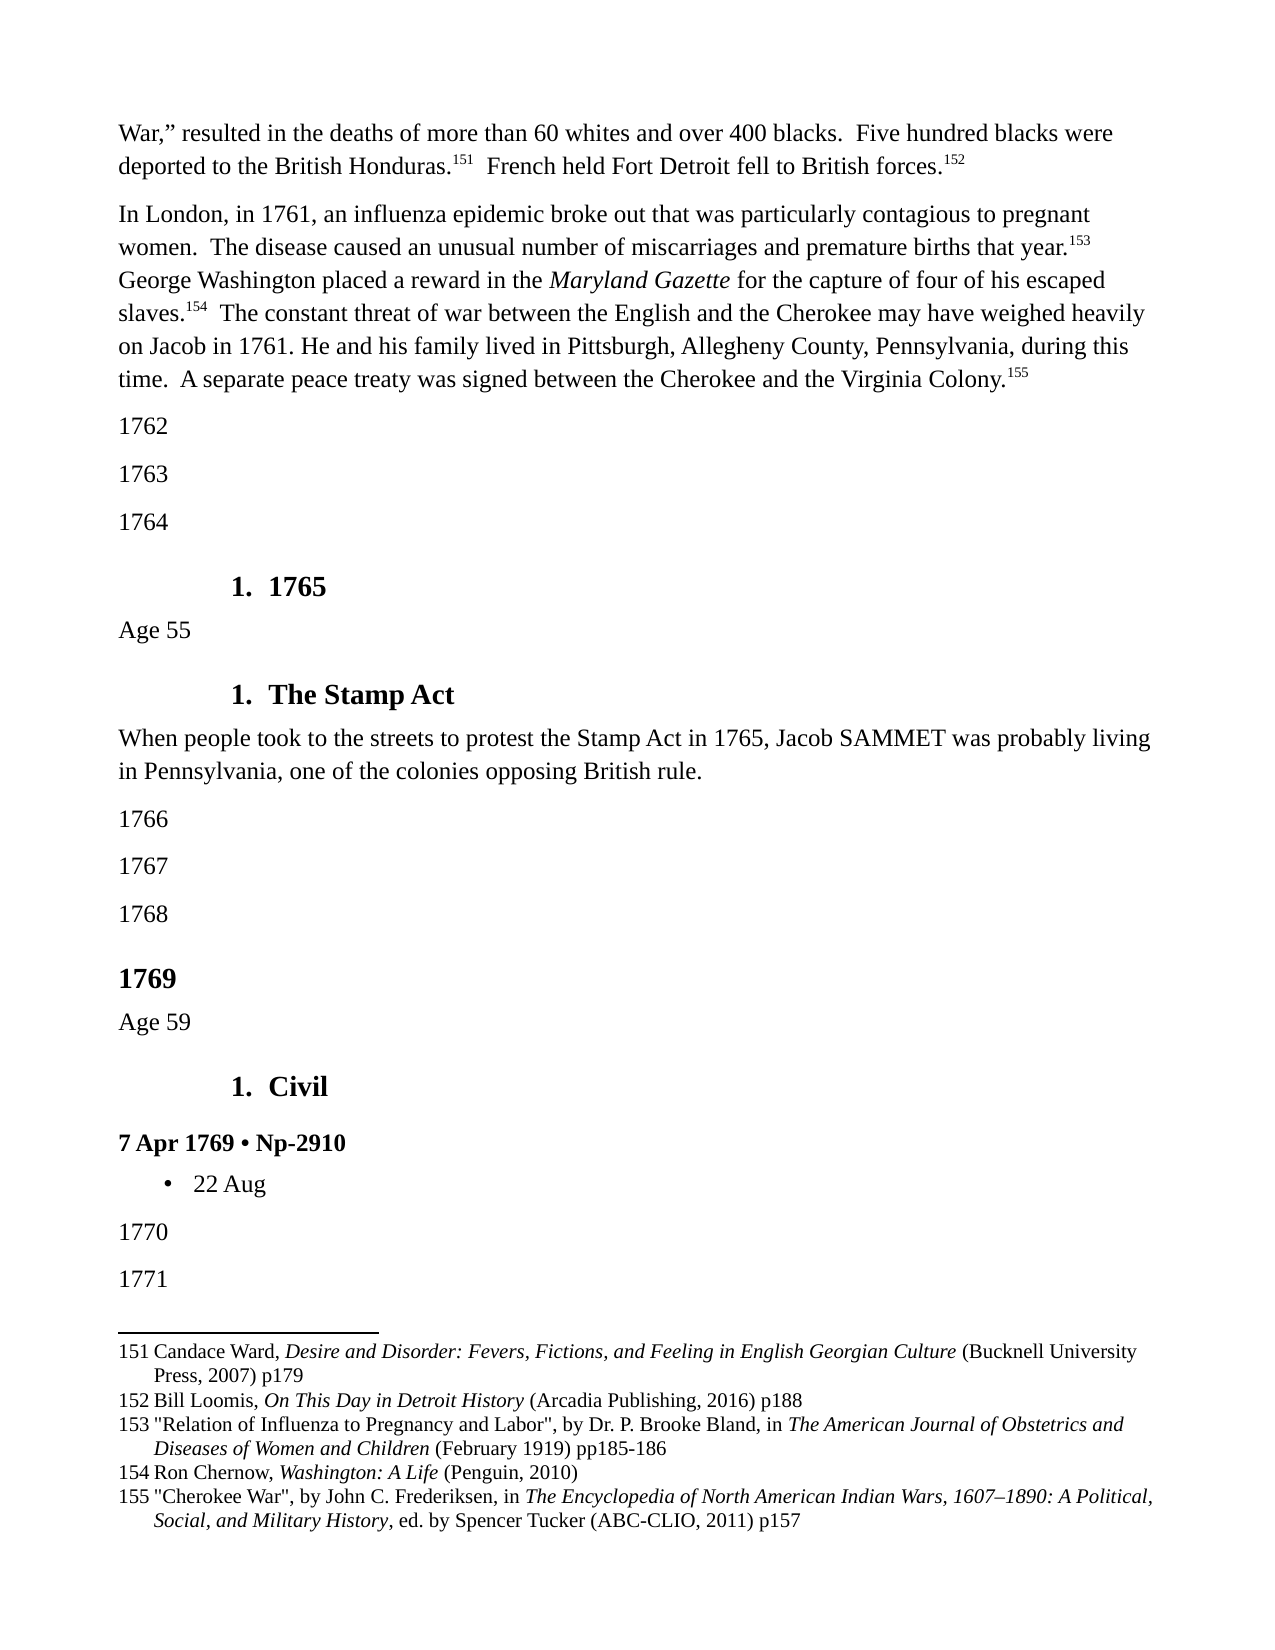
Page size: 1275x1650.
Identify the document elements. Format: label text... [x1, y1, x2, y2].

text 1771 [118, 1264, 1157, 1293]
text 1770 [118, 1217, 1157, 1246]
text 1762 [118, 411, 1157, 440]
text Age 55 [118, 615, 1157, 644]
text 1767 [118, 851, 1157, 880]
text 1763 [118, 459, 1157, 488]
subtitle Civil [231, 1069, 1157, 1103]
text Ron Chernow, Washington: A Life (Penguin, 2010) [118, 1460, 1157, 1484]
text "Cherokee War", by John C. Frederiksen, in The Encyclopedia of North American Indian Wars, 1607–1890: A Political, Social, and Military History, ed. by Spencer Tucker (ABC-CLIO, 2011) p157 [118, 1484, 1157, 1532]
text Candace Ward, Desire and Disorder: Fevers, Fictions, and Feeling in English Georgian Culture (Bucknell University Press, 2007) p179 [118, 1339, 1157, 1387]
text When people took to the streets to protest the Stamp Act in 1765, Jacob SAMMET was probably living in Pennsylvania, one of the colonies opposing British rule. [118, 723, 1157, 785]
text Bill Loomis, On This Day in Detroit History (Arcadia Publishing, 2016) p188 [118, 1387, 1157, 1412]
text 1766 [118, 804, 1157, 832]
subtitle 1769 [118, 961, 1157, 995]
list 22 Aug [164, 1169, 1157, 1198]
text Age 59 [118, 1007, 1157, 1036]
text In London, in 1761, an influenza epidemic broke out that was particularly contagious to pregnant women. The disease caused an unusual number of miscarriages and premature births that year. George Washington placed a reward in the Maryland Gazette for the capture of four of his escaped slaves. The constant threat of war between the English and the Cherokee may have weighed heavily on Jacob in 1761. He and his family lived in Pittsburgh, Allegheny County, Pennsylvania, during this time. A separate peace treaty was signed between the Cherokee and the Virginia Colony. [118, 199, 1157, 393]
subtitle 7 Apr 1769 • Np-2910 [118, 1128, 1157, 1157]
text 1768 [118, 899, 1157, 928]
subtitle 1765 [231, 569, 1157, 602]
subtitle The Stamp Act [231, 677, 1157, 711]
text "Relation of Influenza to Pregnancy and Labor", by Dr. P. Brooke Bland, in The American Journal of Obstetrics and Diseases of Women and Children (February 1919) pp185-186 [118, 1412, 1157, 1460]
text 1764 [118, 507, 1157, 535]
text War,” resulted in the deaths of more than 60 whites and over 400 blacks. Five hundred blacks were deported to the British Honduras. French held Fort Detroit fell to British forces. [118, 118, 1157, 180]
